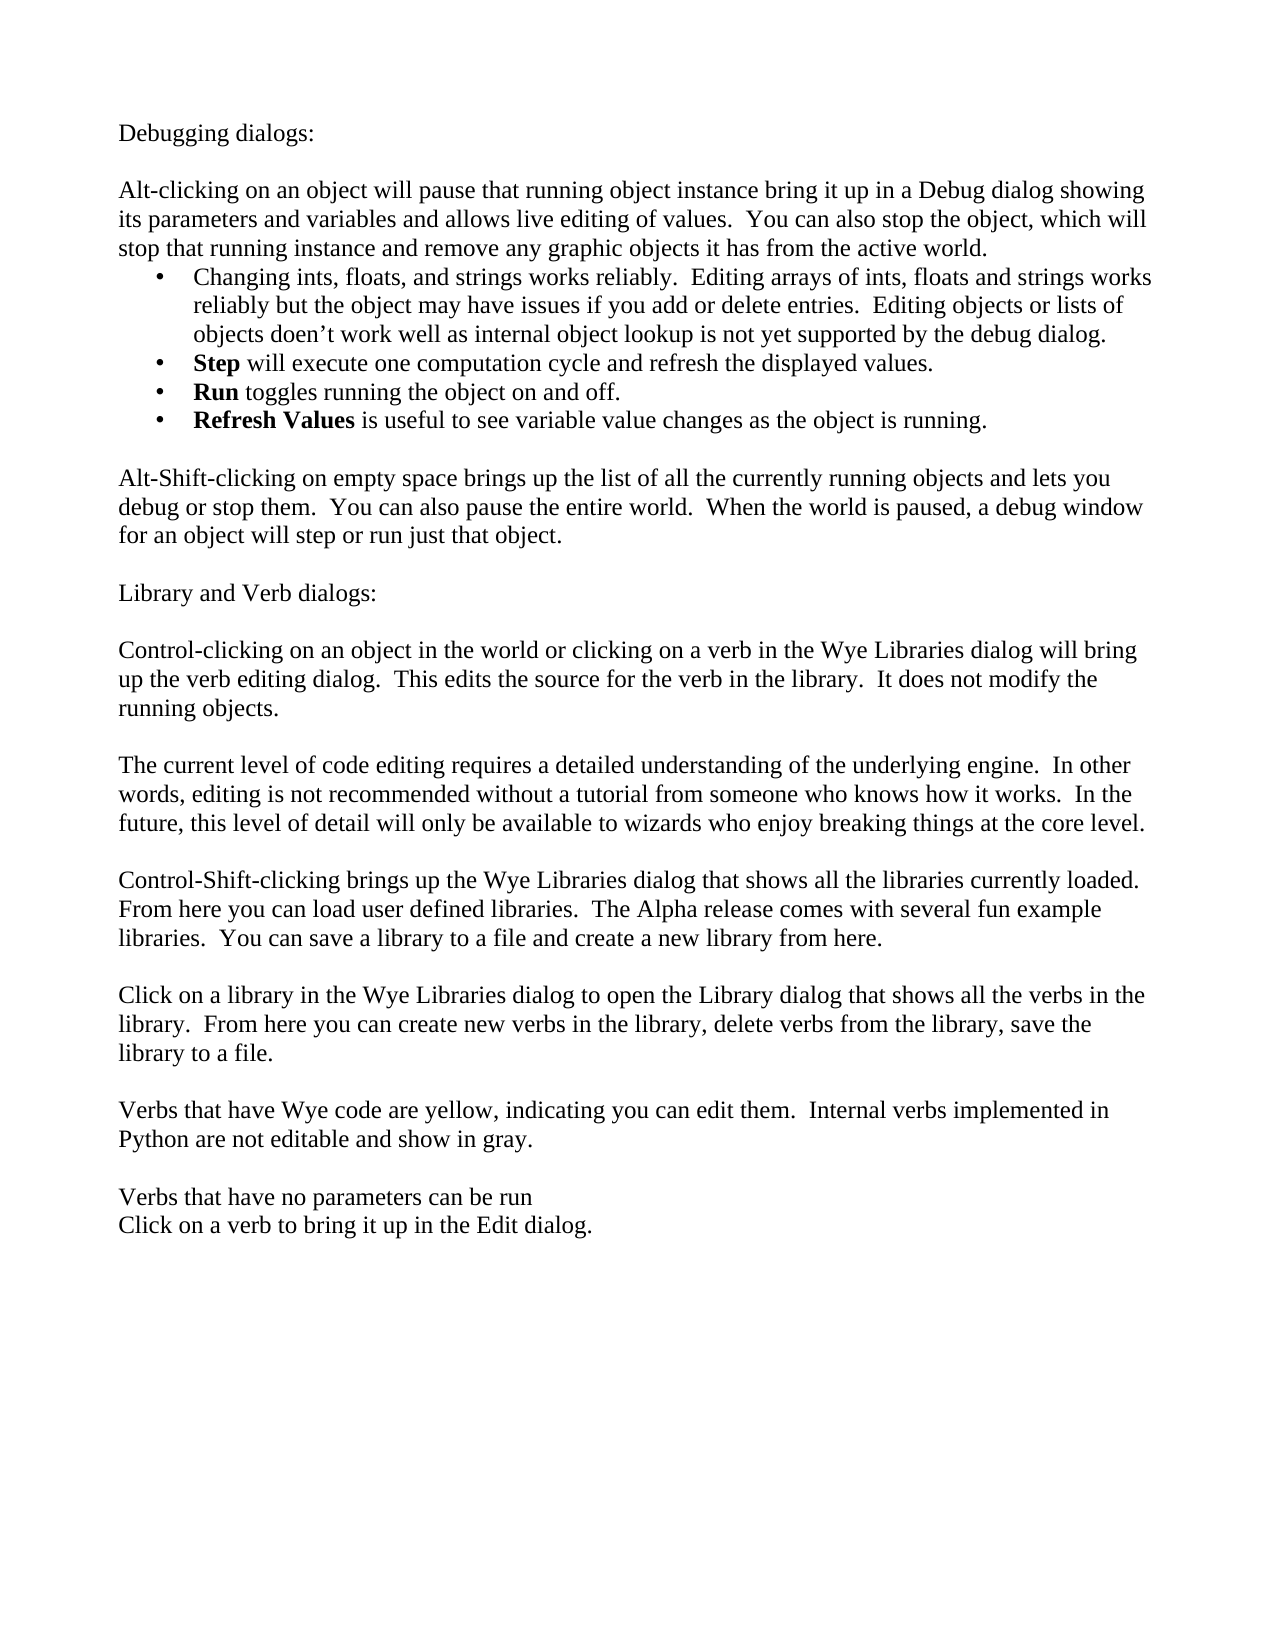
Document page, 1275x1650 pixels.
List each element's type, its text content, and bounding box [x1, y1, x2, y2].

text Verbs that have no parameters can be run [118, 1182, 1157, 1211]
text Control-Shift-clicking brings up the Wye Libraries dialog that shows all the libraries currently loaded. From here you can load user defined libraries. The Alpha release comes with several fun example libraries. You can save a library to a file and create a new library from here. [118, 866, 1157, 952]
text Click on a library in the Wye Libraries dialog to open the Library dialog that shows all the verbs in the library. From here you can create new verbs in the library, delete verbs from the library, save the library to a file. [118, 981, 1157, 1067]
text Debugging dialogs: [118, 118, 1157, 147]
text The current level of code editing requires a detailed understanding of the underlying engine. In other words, editing is not recommended without a tutorial from someone who knows how it works. In the future, this level of detail will only be available to wizards who enjoy breaking things at the core level. [118, 751, 1157, 837]
text Alt-clicking on an object will pause that running object instance bring it up in a Debug dialog showing its parameters and variables and allows live editing of values. You can also stop the object, which will stop that running instance and remove any graphic objects it has from the active world. [118, 176, 1157, 262]
text Alt-Shift-clicking on empty space brings up the list of all the currently running objects and lets you debug or stop them. You can also pause the entire world. When the world is paused, a debug window for an object will step or run just that object. [118, 463, 1157, 549]
list Run toggles running the object on and off. [156, 377, 1157, 406]
list Step will execute one computation cycle and refresh the displayed values. [156, 348, 1157, 377]
text Library and Verb dialogs: [118, 578, 1157, 607]
list Refresh Values is useful to see variable value changes as the object is running. [156, 406, 1157, 434]
text Verbs that have Wye code are yellow, indicating you can edit them. Internal verbs implemented in Python are not editable and show in gray. [118, 1096, 1157, 1153]
text Click on a verb to bring it up in the Edit dialog. [118, 1211, 1157, 1239]
list Changing ints, floats, and strings works reliably. Editing arrays of ints, floats and strings works reliably but the object may have issues if you add or delete entries. Editing objects or lists of objects doen’t work well as internal object lookup is not yet supported by the debug dialog. [156, 262, 1157, 348]
text Control-clicking on an object in the world or clicking on a verb in the Wye Libraries dialog will bring up the verb editing dialog. This edits the source for the verb in the library. It does not modify the running objects. [118, 636, 1157, 722]
